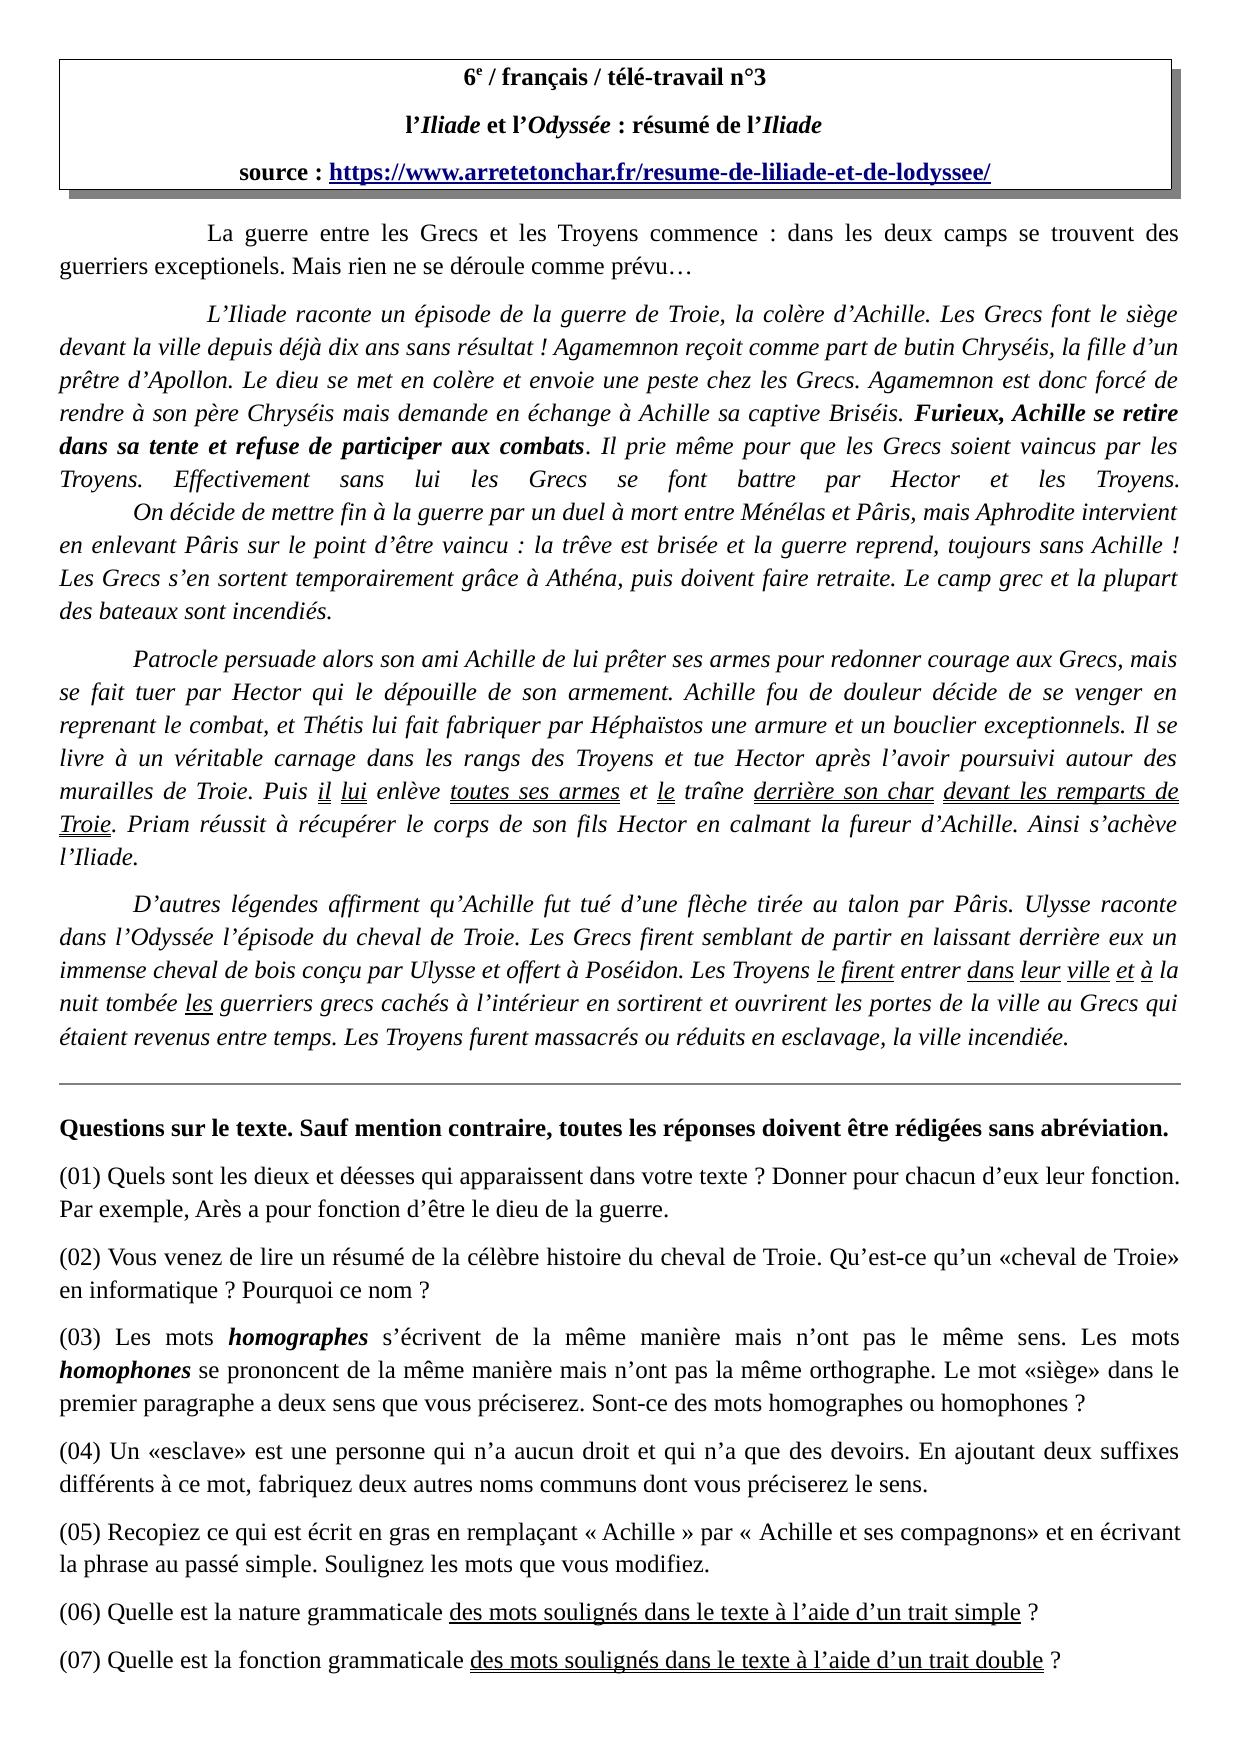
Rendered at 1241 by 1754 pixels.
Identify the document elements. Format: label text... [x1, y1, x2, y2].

text L’Iliade raconte un épisode de la guerre de Troie, la colère d’Achille. Les Grecs font le siège devant la ville depuis déjà dix ans sans résultat ! Agamemnon reçoit comme part de butin Chryséis, la fille d’un prêtre d’Apollon. Le dieu se met en colère et envoie une peste chez les Grecs. Agamemnon est donc forcé de rendre à son père Chryséis mais demande en échange à Achille sa captive Briséis. Furieux, Achille se retire dans sa tente et refuse de participer aux combats. Il prie même pour que les Grecs soient vaincus par les Troyens. Effectivement sans lui les Grecs se font battre par Hector et les Troyens. On décide de mettre fin à la guerre par un duel à mort entre Ménélas et Pâris, mais Aphrodite intervient en enlevant Pâris sur le point d’être vaincu : la trêve est brisée et la guerre reprend, toujours sans Achille ! Les Grecs s’en sortent temporairement grâce à Athéna, puis doivent faire retraite. Le camp grec et la plupart des bateaux sont incendiés. [59, 299, 1181, 625]
text (06) Quelle est la nature grammaticale des mots soulignés dans le texte à l’aide d’un trait simple ? [59, 1597, 1181, 1626]
text Patrocle persuade alors son ami Achille de lui prêter ses armes pour redonner courage aux Grecs, mais se fait tuer par Hector qui le dépouille de son armement. Achille fou de douleur décide de se venger en reprenant le combat, et Thétis lui fait fabriquer par Héphaïstos une armure et un bouclier exceptionnels. Il se livre à un véritable carnage dans les rangs des Troyens et tue Hector après l’avoir poursuivi autour des murailles de Troie. Puis il lui enlève toutes ses armes et le traîne derrière son char devant les remparts de Troie. Priam réussit à récupérer le corps de son fils Hector en calmant la fureur d’Achille. Ainsi s’achève l’Iliade. [59, 644, 1181, 871]
text (03) Les mots homographes s’écrivent de la même manière mais n’ont pas le même sens. Les mots homophones se prononcent de la même manière mais n’ont pas la même orthographe. Le mot «siège» dans le premier paragraphe a deux sens que vous préciserez. Sont-ce des mots homographes ou homophones ? [59, 1322, 1181, 1417]
text D’autres légendes affirment qu’Achille fut tué d’une flèche tirée au talon par Pâris. Ulysse raconte dans l’Odyssée l’épisode du cheval de Troie. Les Grecs firent semblant de partir en laissant derrière eux un immense cheval de bois conçu par Ulysse et offert à Poséidon. Les Troyens le firent entrer dans leur ville et à la nuit tombée les guerriers grecs cachés à l’intérieur en sortirent et ouvrirent les portes de la ville au Grecs qui étaient revenus entre temps. Les Troyens furent massacrés ou réduits en esclavage, la ville incendiée. [59, 889, 1181, 1050]
text 6e / français / télé-travail n°3 [60, 60, 1171, 91]
text (05) Recopiez ce qui est écrit en gras en remplaçant « Achille » par « Achille et ses compagnons» et en écrivant la phrase au passé simple. Soulignez les mots que vous modifiez. [59, 1517, 1181, 1578]
text (04) Un «esclave» est une personne qui n’a aucun droit et qui n’a que des devoirs. En ajoutant deux suffixes différents à ce mot, fabriquez deux autres noms communs dont vous préciserez le sens. [59, 1436, 1181, 1498]
text source : https://www.arretetonchar.fr/resume-de-liliade-et-de-lodyssee/ [60, 154, 1171, 189]
text Questions sur le texte. Sauf mention contraire, toutes les réponses doivent être rédigées sans abréviation. [59, 1113, 1181, 1142]
text (01) Quels sont les dieux et déesses qui apparaissent dans votre texte ? Donner pour chacun d’eux leur fonction. Par exemple, Arès a pour fonction d’être le dieu de la guerre. [59, 1161, 1181, 1223]
text La guerre entre les Grecs et les Troyens commence : dans les deux camps se trouvent des guerriers exceptionels. Mais rien ne se déroule comme prévu… [59, 218, 1181, 280]
text (07) Quelle est la fonction grammaticale des mots soulignés dans le texte à l’aide d’un trait double ? [59, 1645, 1181, 1673]
text l’Iliade et l’Odyssée : résumé de l’Iliade [60, 107, 1171, 138]
text (02) Vous venez de lire un résumé de la célèbre histoire du cheval de Troie. Qu’est-ce qu’un «cheval de Troie» en informatique ? Pourquoi ce nom ? [59, 1242, 1181, 1303]
